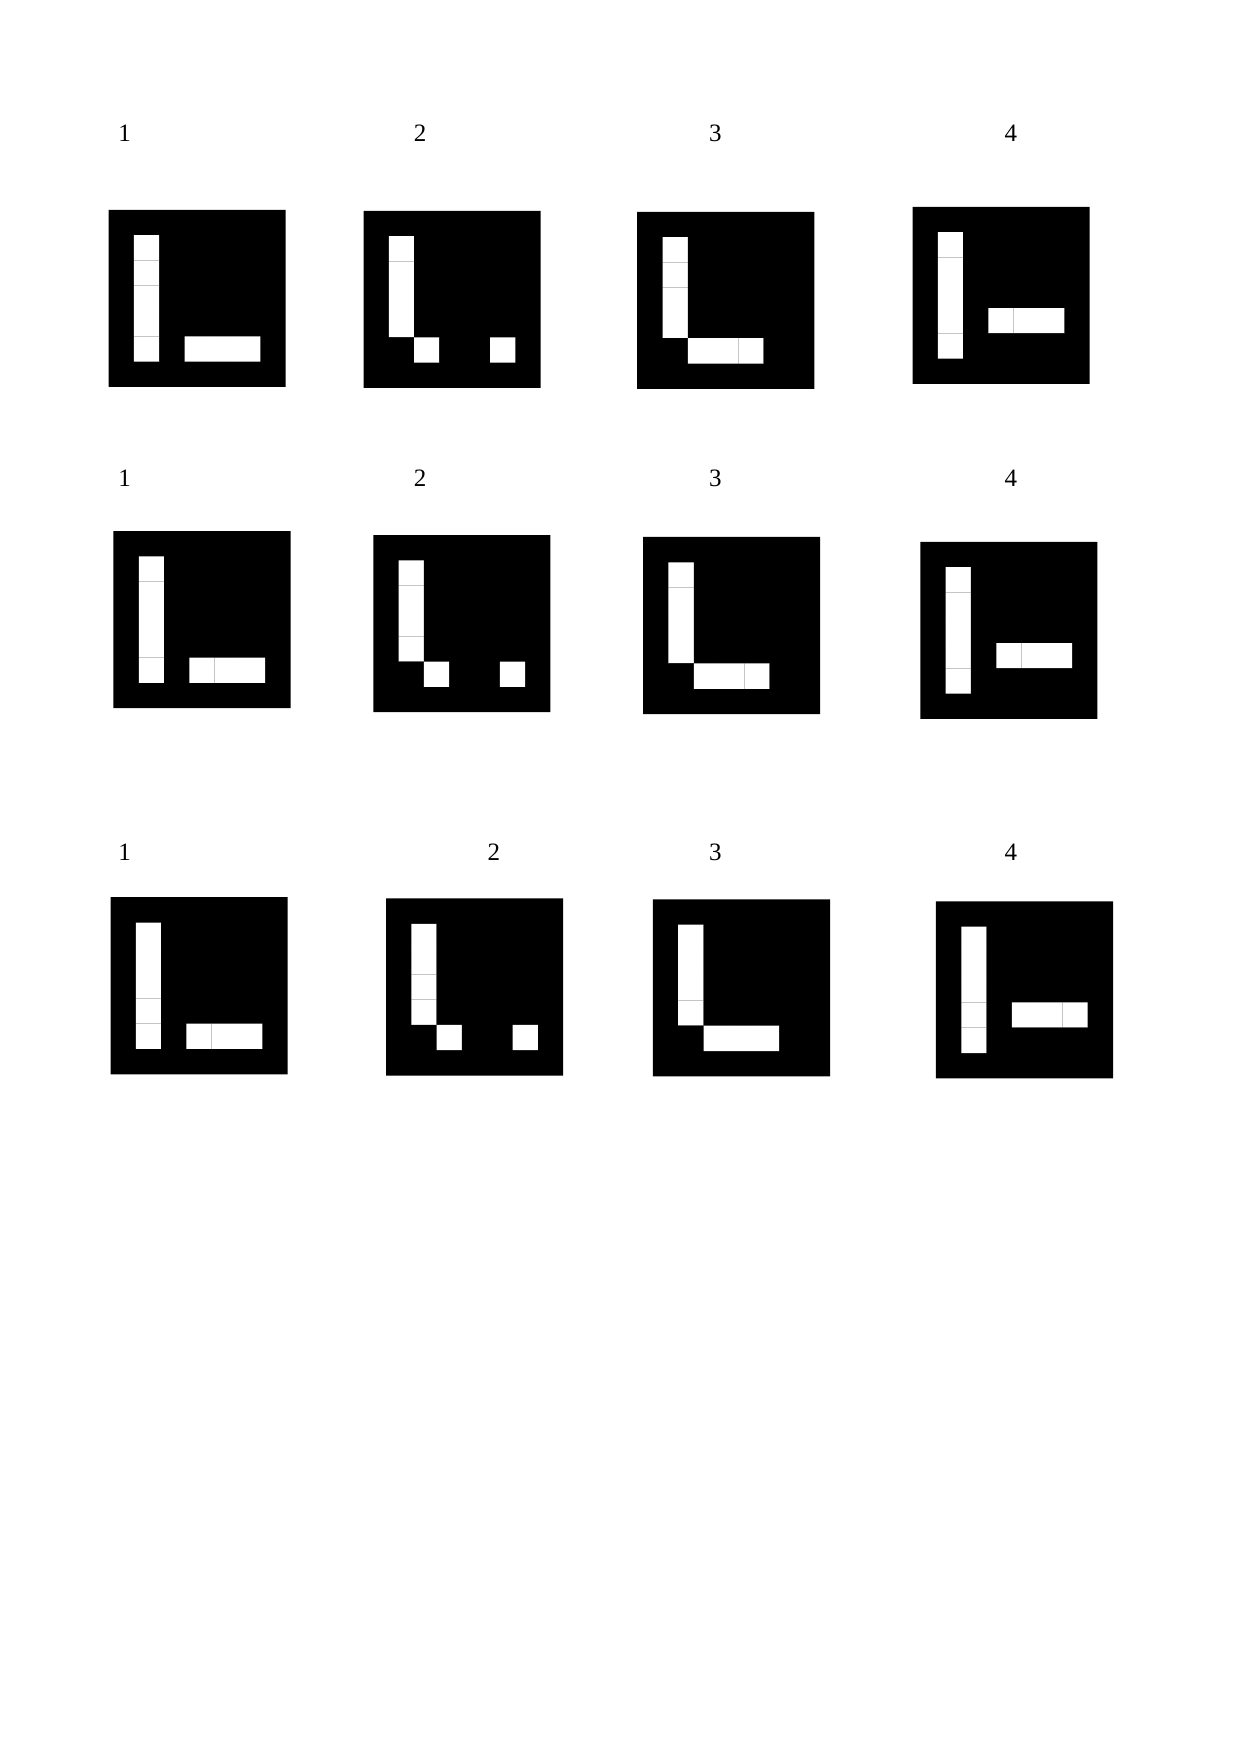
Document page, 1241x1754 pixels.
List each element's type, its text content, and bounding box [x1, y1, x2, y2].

text 1 2 3 4 [118, 463, 1122, 492]
text 1 2 3 4 [118, 118, 1122, 147]
text 1 2 3 4 [118, 837, 1122, 866]
